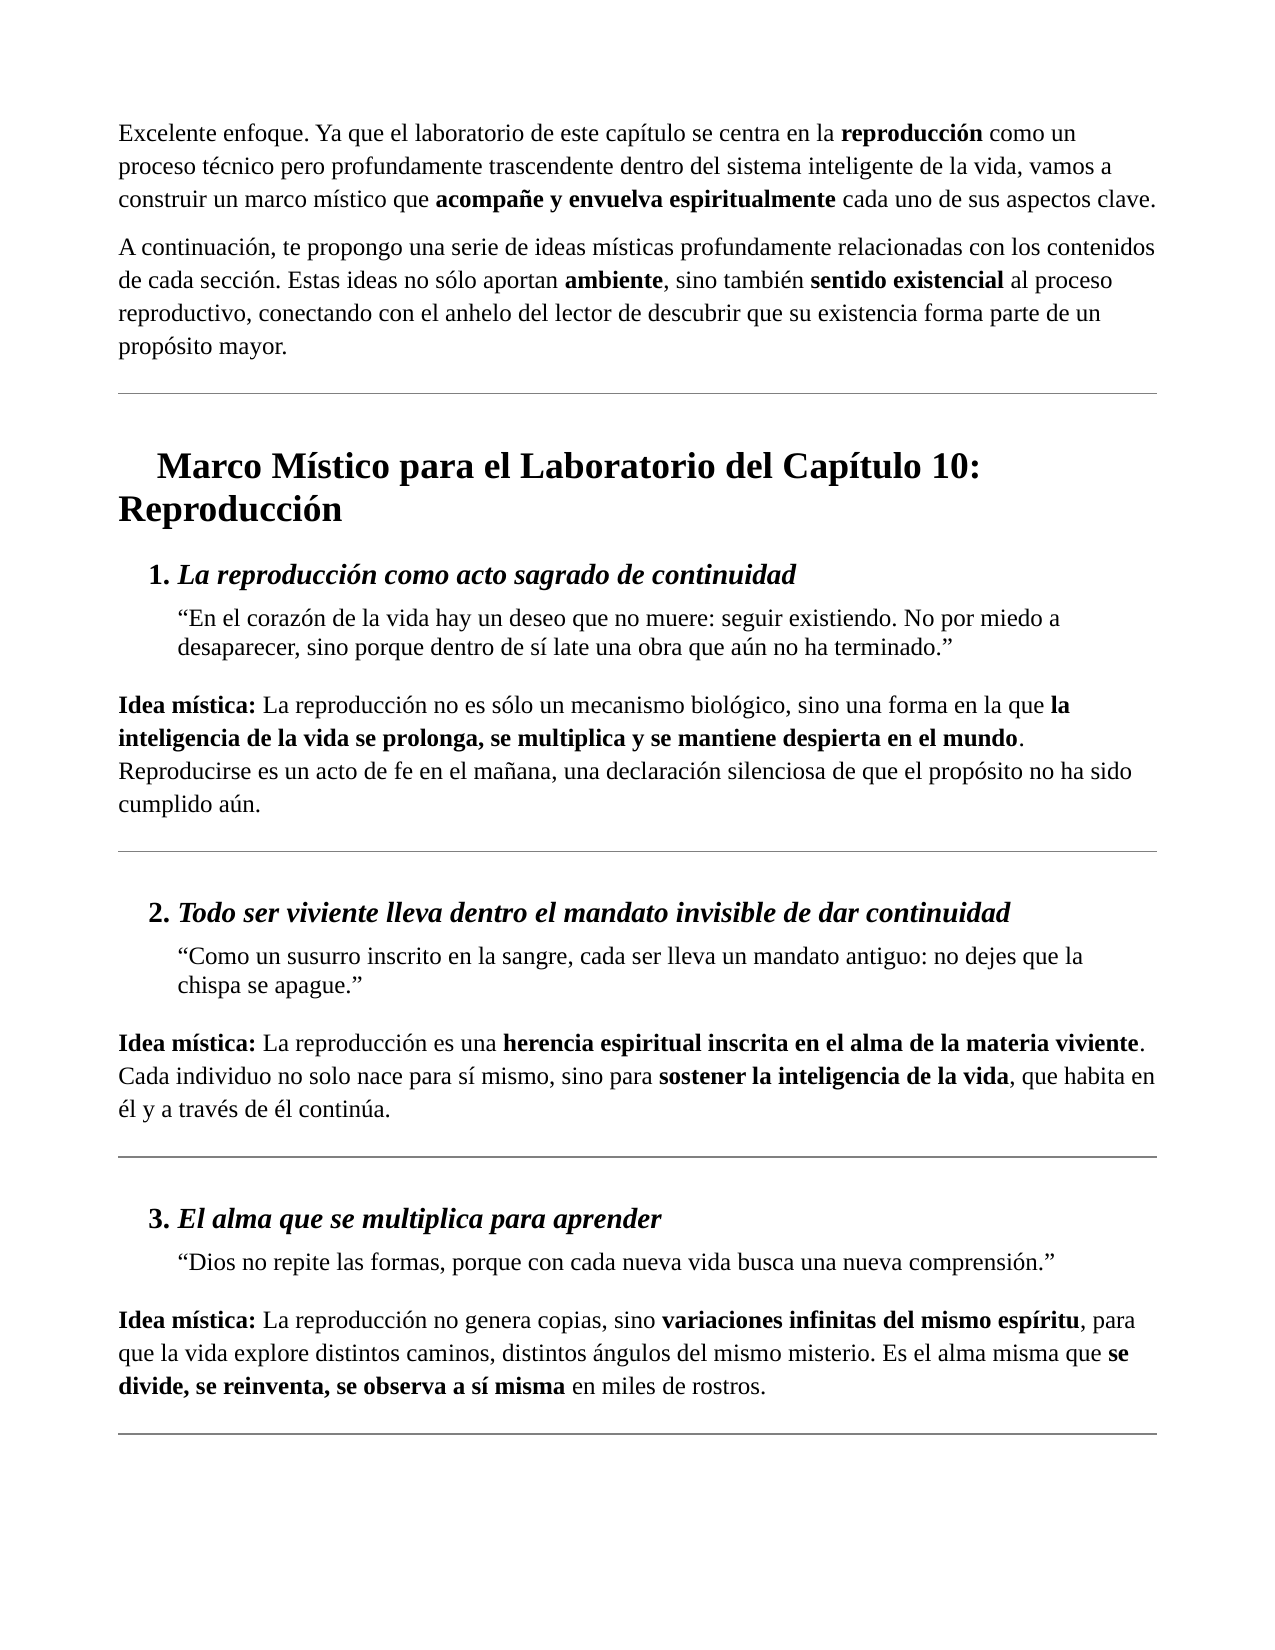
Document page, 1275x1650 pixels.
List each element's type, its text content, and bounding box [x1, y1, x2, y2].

text “Como un susurro inscrito en la sangre, cada ser lleva un mandato antiguo: no dejes que la chispa se apague.” [177, 941, 1098, 999]
text “En el corazón de la vida hay un deseo que no muere: seguir existiendo. No por miedo a desaparecer, sino porque dentro de sí late una obra que aún no ha terminado.” [177, 603, 1098, 660]
text “Dios no repite las formas, porque con cada nueva vida busca una nueva comprensión.” [177, 1247, 1098, 1276]
text Idea mística: La reproducción no genera copias, sino variaciones infinitas del mismo espíritu, para que la vida explore distintos caminos, distintos ángulos del mismo misterio. Es el alma misma que se divide, se reinventa, se observa a sí misma en miles de rostros. [118, 1305, 1157, 1400]
subtitle 🌿 Marco Místico para el Laboratorio del Capítulo 10: Reproducción [118, 443, 1157, 530]
subtitle ✨ 1. La reproducción como acto sagrado de continuidad [118, 557, 1157, 590]
text A continuación, te propongo una serie de ideas místicas profundamente relacionadas con los contenidos de cada sección. Estas ideas no sólo aportan ambiente, sino también sentido existencial al proceso reproductivo, conectando con el anhelo del lector de descubrir que su existencia forma parte de un propósito mayor. [118, 232, 1157, 359]
text Idea mística: La reproducción no es sólo un mecanismo biológico, sino una forma en la que la inteligencia de la vida se prolonga, se multiplica y se mantiene despierta en el mundo. Reproducirse es un acto de fe en el mañana, una declaración silenciosa de que el propósito no ha sido cumplido aún. [118, 690, 1157, 818]
text Excelente enfoque. Ya que el laboratorio de este capítulo se centra en la reproducción como un proceso técnico pero profundamente trascendente dentro del sistema inteligente de la vida, vamos a construir un marco místico que acompañe y envuelva espiritualmente cada uno de sus aspectos clave. [118, 118, 1157, 213]
subtitle ✨ 3. El alma que se multiplica para aprender [118, 1201, 1157, 1234]
subtitle ✨ 2. Todo ser viviente lleva dentro el mandato invisible de dar continuidad [118, 895, 1157, 929]
text Idea mística: La reproducción es una herencia espiritual inscrita en el alma de la materia viviente. Cada individuo no solo nace para sí mismo, sino para sostener la inteligencia de la vida, que habita en él y a través de él continúa. [118, 1028, 1157, 1123]
